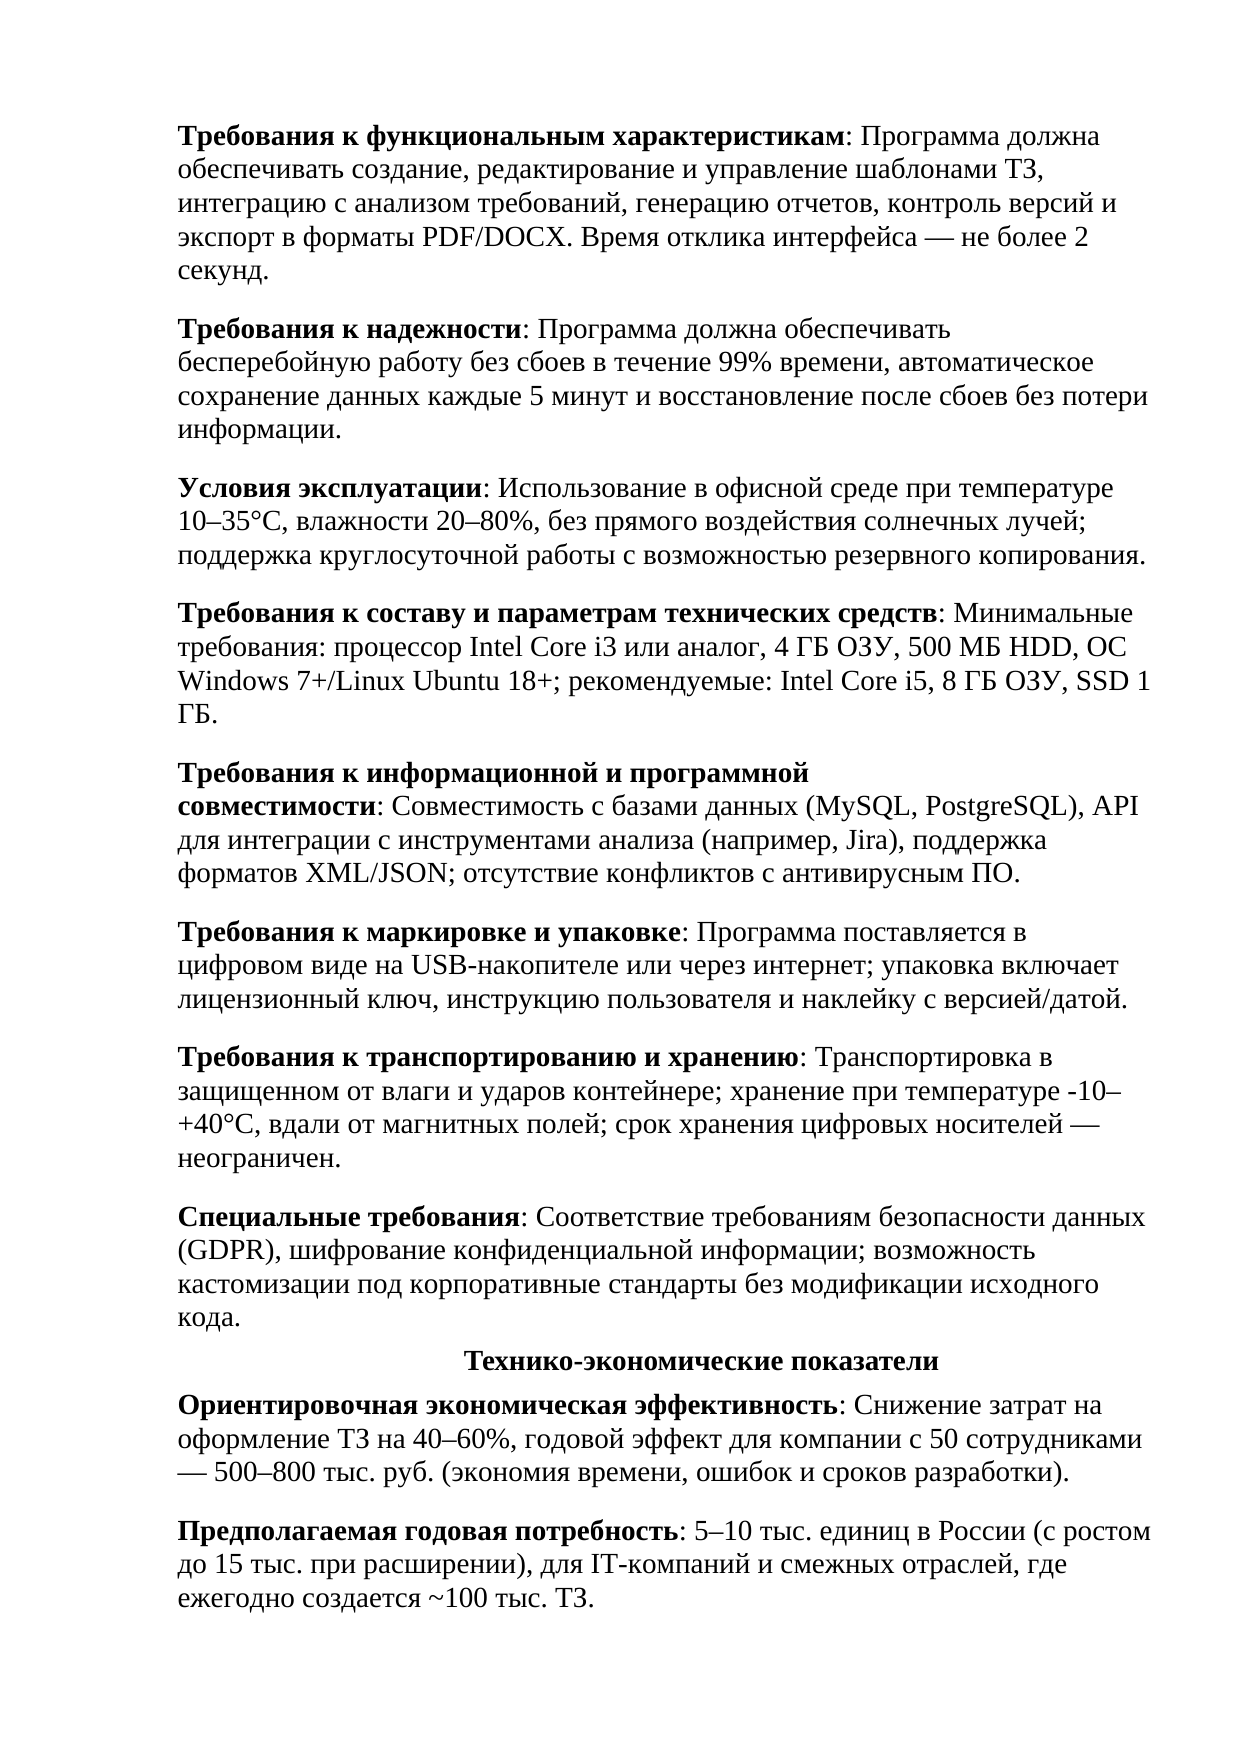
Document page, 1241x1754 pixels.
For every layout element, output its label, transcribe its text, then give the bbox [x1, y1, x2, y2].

text Требования к транспортированию и хранению: Транспортировка в защищенном от влаги и ударов контейнере; хранение при температуре -10–+40°C, вдали от магнитных полей; срок хранения цифровых носителей — неограничен. [177, 1039, 1152, 1174]
text Ориентировочная экономическая эффективность: Снижение затрат на оформление ТЗ на 40–60%, годовой эффект для компании с 50 сотрудниками — 500–800 тыс. руб. (экономия времени, ошибок и сроков разработки). [177, 1387, 1152, 1488]
text Требования к надежности: Программа должна обеспечивать бесперебойную работу без сбоев в течение 99% времени, автоматическое сохранение данных каждые 5 минут и восстановление после сбоев без потери информации. [177, 311, 1152, 445]
text Требования к информационной и программной совместимости: Совместимость с базами данных (MySQL, PostgreSQL), API для интеграции с инструментами анализа (например, Jira), поддержка форматов XML/JSON; отсутствие конфликтов с антивирусным ПО. [177, 755, 1152, 889]
text Условия эксплуатации: Использование в офисной среде при температуре 10–35°C, влажности 20–80%, без прямого воздействия солнечных лучей; поддержка круглосуточной работы с возможностью резервного копирования. [177, 470, 1152, 571]
text Специальные требования: Соответствие требованиям безопасности данных (GDPR), шифрование конфиденциальной информации; возможность кастомизации под корпоративные стандарты без модификации исходного кода. [177, 1199, 1152, 1333]
text Требования к составу и параметрам технических средств: Минимальные требования: процессор Intel Core i3 или аналог, 4 ГБ ОЗУ, 500 МБ HDD, ОС Windows 7+/Linux Ubuntu 18+; рекомендуемые: Intel Core i5, 8 ГБ ОЗУ, SSD 1 ГБ. [177, 596, 1152, 730]
text Технико-экономические показатели [177, 1343, 1152, 1377]
text Требования к функциональным характеристикам: Программа должна обеспечивать создание, редактирование и управление шаблонами ТЗ, интеграцию с анализом требований, генерацию отчетов, контроль версий и экспорт в форматы PDF/DOCX. Время отклика интерфейса — не более 2 секунд. [177, 118, 1152, 286]
text Требования к маркировке и упаковке: Программа поставляется в цифровом виде на USB-накопителе или через интернет; упаковка включает лицензионный ключ, инструкцию пользователя и наклейку с версией/датой. [177, 914, 1152, 1014]
text Предполагаемая годовая потребность: 5–10 тыс. единиц в России (с ростом до 15 тыс. при расширении), для IT-компаний и смежных отраслей, где ежегодно создается ~100 тыс. ТЗ. [177, 1513, 1152, 1613]
